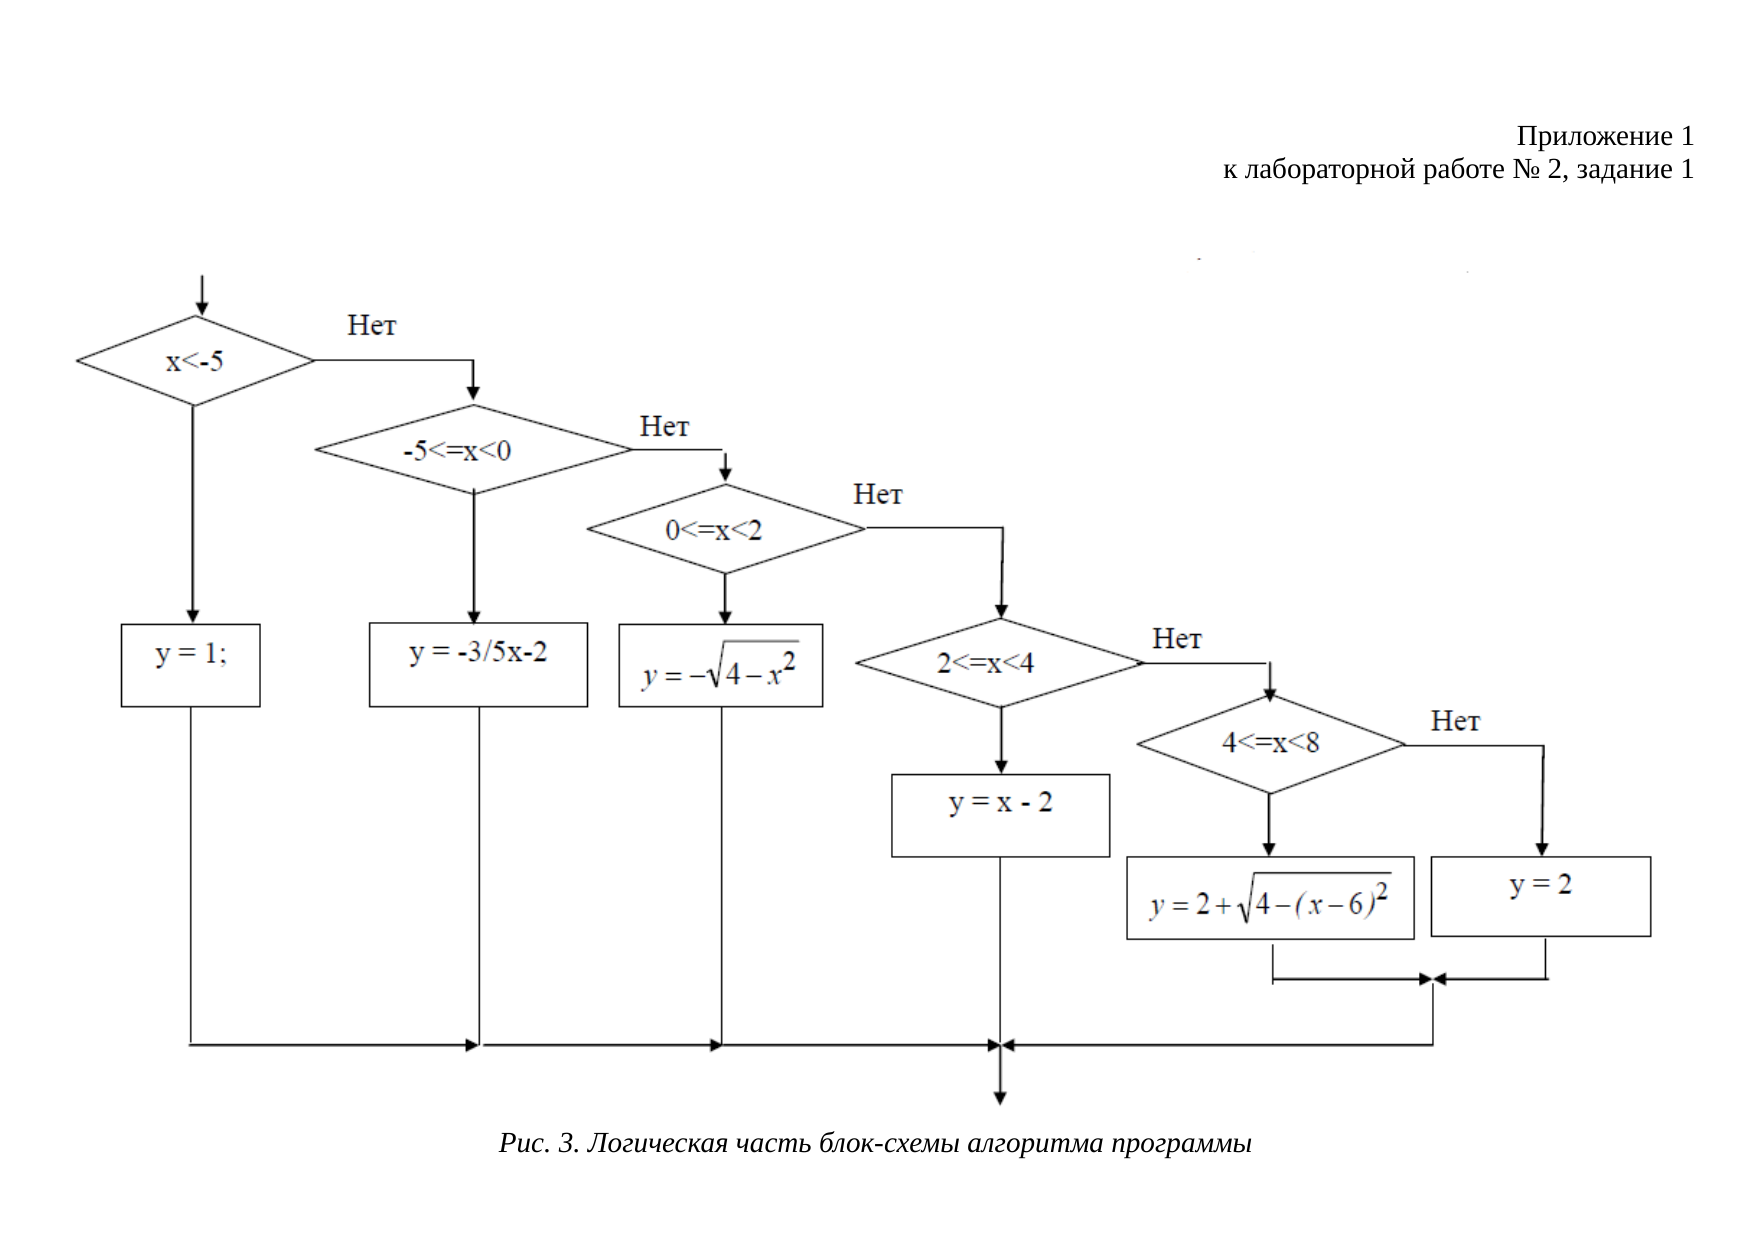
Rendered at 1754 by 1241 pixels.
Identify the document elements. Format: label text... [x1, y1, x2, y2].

picture [59, 248, 1695, 1125]
text Рис. 3. Логическая часть блок-схемы алгоритма программы [59, 1125, 1695, 1158]
text Приложение 1 к лабораторной работе № 2, задание 1 [59, 118, 1695, 185]
